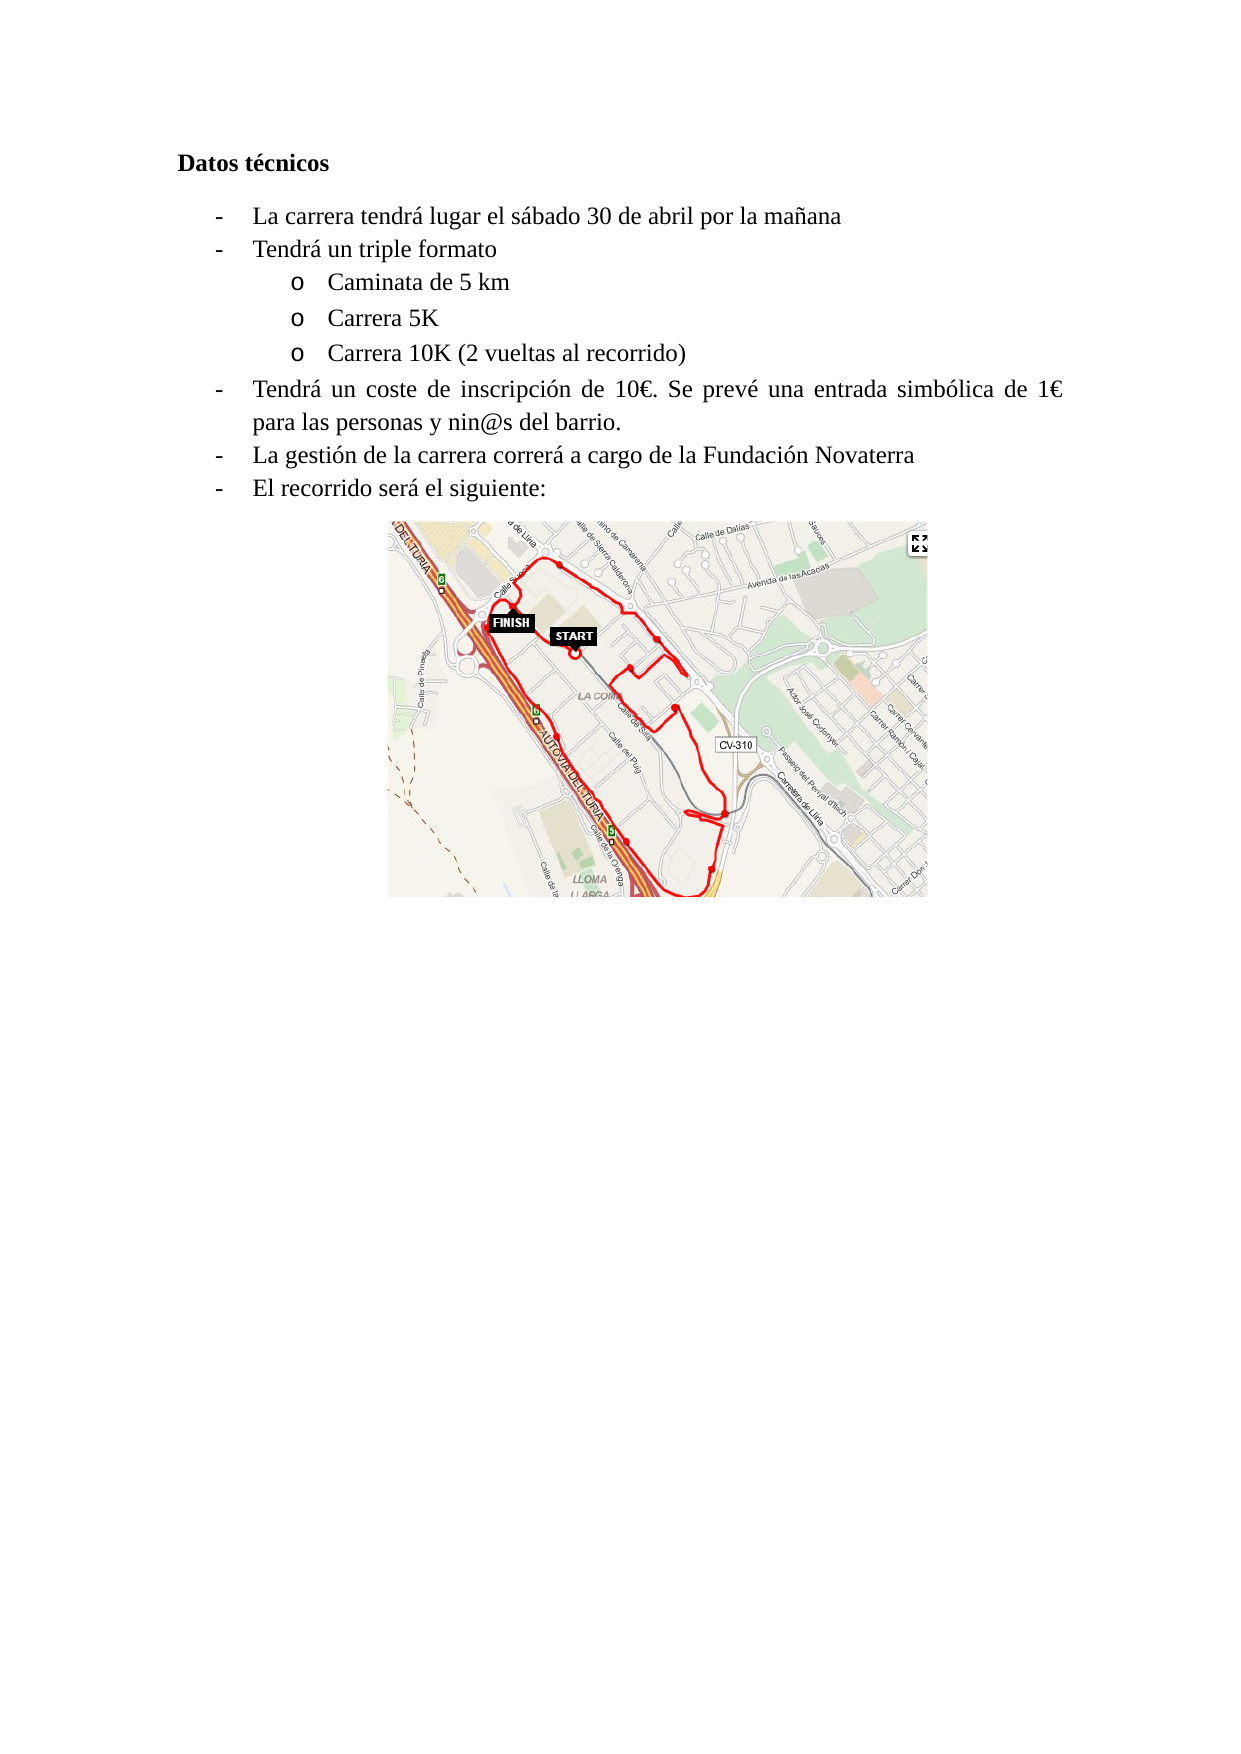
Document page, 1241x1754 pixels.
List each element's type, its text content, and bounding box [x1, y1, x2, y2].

list La carrera tendrá lugar el sábado 30 de abril por la mañana [215, 201, 1063, 230]
text Datos técnicos [177, 148, 1063, 176]
list Carrera 5K [290, 303, 1063, 334]
list Caminata de 5 km [290, 267, 1063, 298]
list Tendrá un coste de inscripción de 10€. Se prevé una entrada simbólica de 1€ para las personas y nin@s del barrio. [215, 374, 1063, 436]
list Carrera 10K (2 vueltas al recorrido) [290, 338, 1063, 369]
list Tendrá un triple formato [215, 234, 1063, 263]
list El recorrido será el siguiente: [215, 473, 1063, 502]
picture [387, 505, 928, 897]
list La gestión de la carrera correrá a cargo de la Fundación Novaterra [215, 440, 1063, 468]
